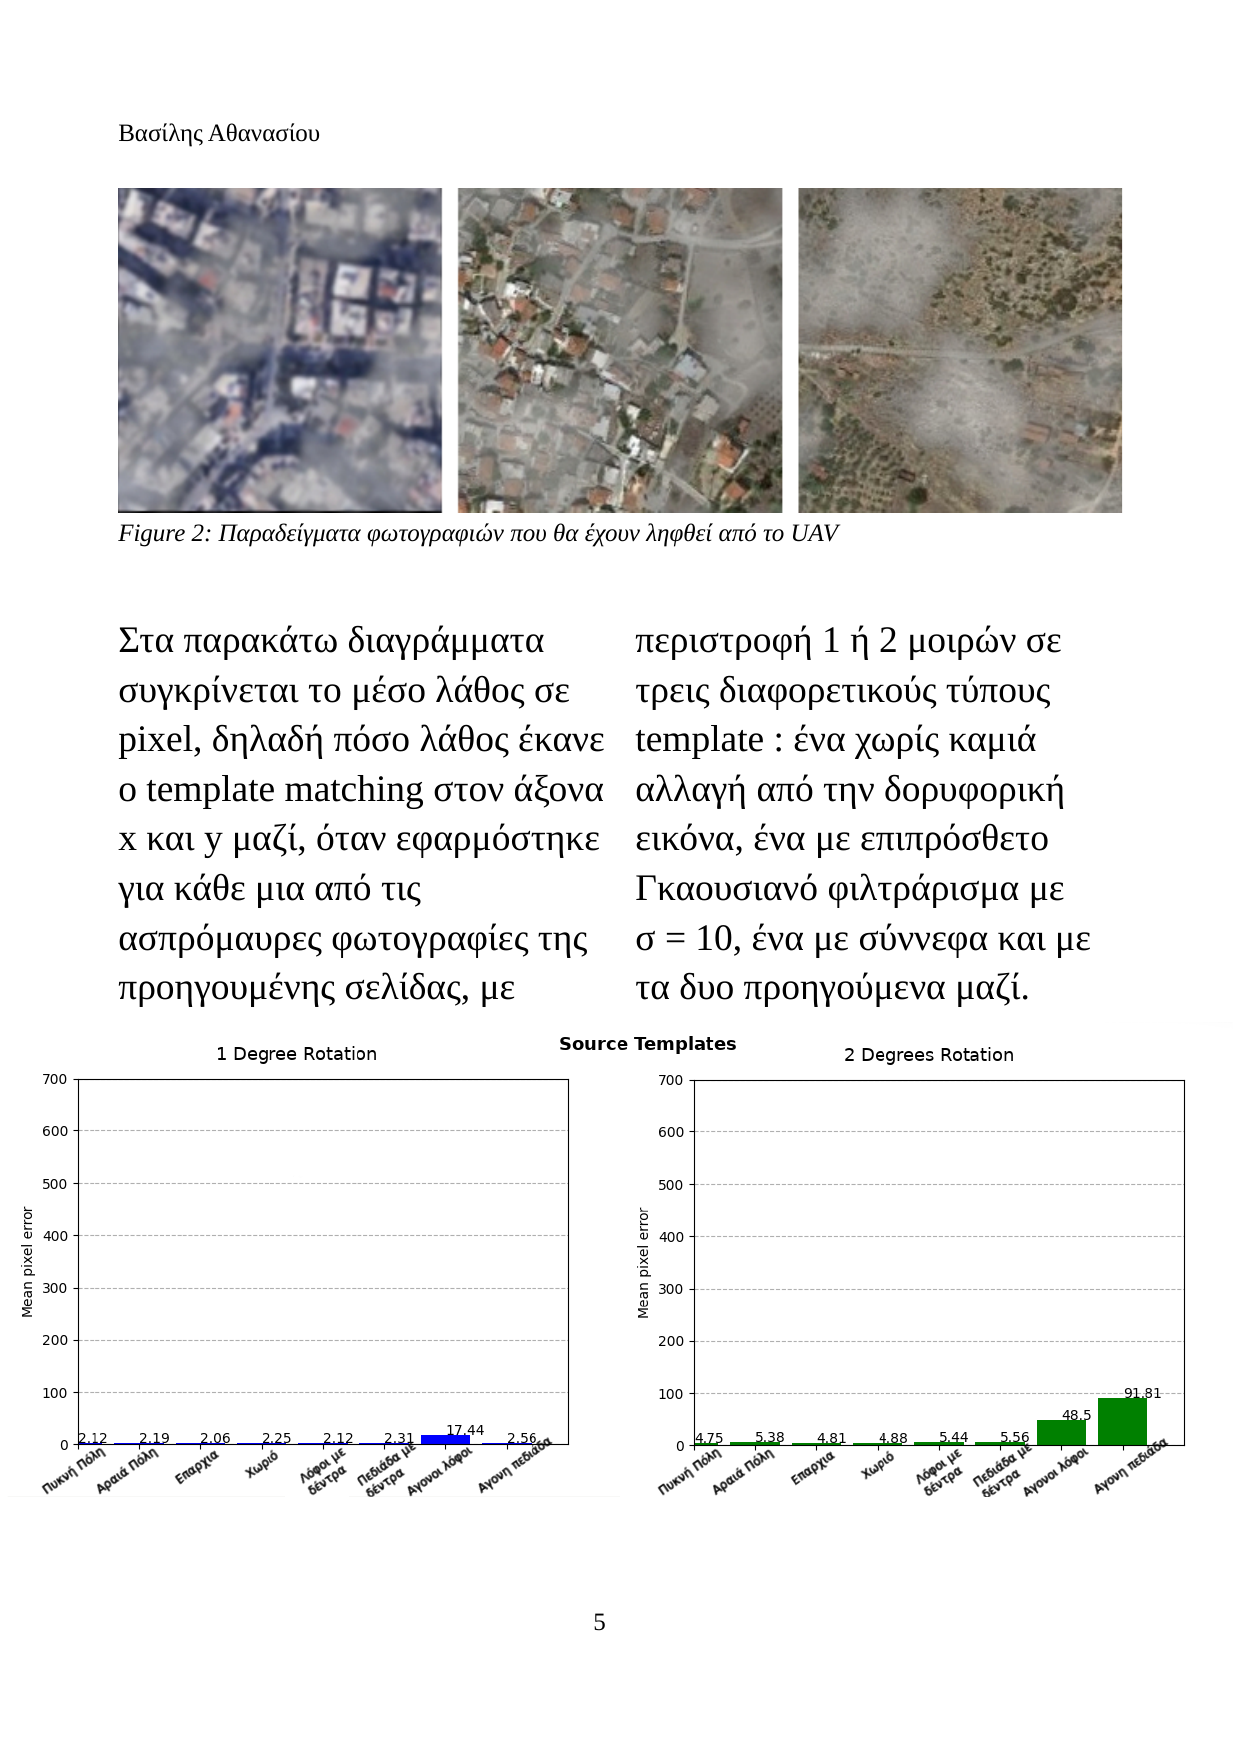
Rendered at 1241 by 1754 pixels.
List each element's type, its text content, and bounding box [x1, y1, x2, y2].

picture [118, 188, 1123, 513]
text περιστροφή 1 ή 2 μοιρών σε τρεις διαφορετικούς τύπους template : ένα χωρίς καμιά αλλαγή από την δορυφορική εικόνα, ένα με επιπρόσθετο Γκαουσιανό φιλτράρισμα με σ = 10, ένα με σύννεφα και με τα δυο προηγούμενα μαζί. [635, 617, 1122, 1008]
text Στα παρακάτω διαγράμματα συγκρίνεται το μέσο λάθος σε pixel, δηλαδή πόσο λάθος έκανε ο template matching στον άξονα x και y μαζί, όταν εφαρμόστηκε για κάθε μια από τις ασπρόμαυρες φωτογραφίες της προηγουμένης σελίδας, με [118, 617, 605, 1008]
picture [7, 1022, 1233, 1497]
text Figure 2: Παραδείγματα φωτογραφιών που θα έχουν ληφθεί από το UAV [118, 513, 1122, 547]
